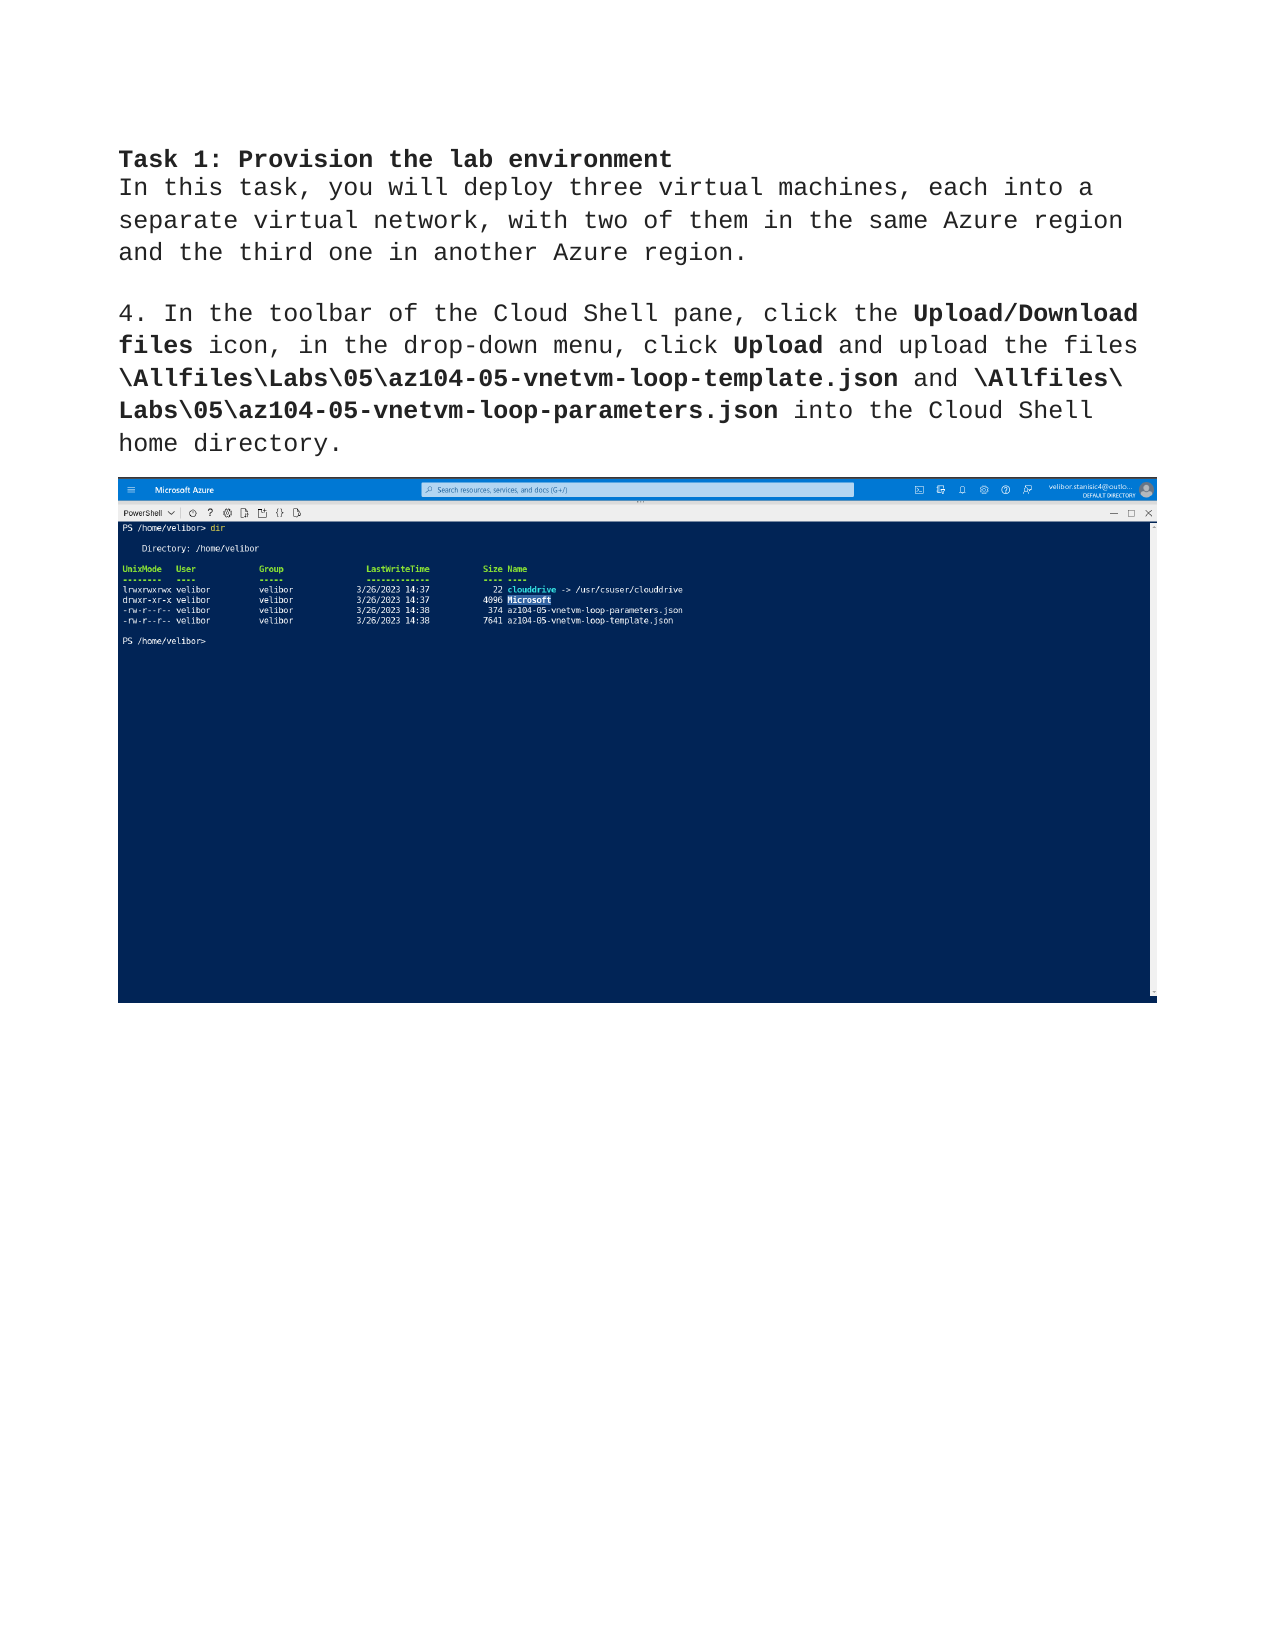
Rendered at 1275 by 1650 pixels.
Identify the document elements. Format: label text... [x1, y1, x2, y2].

text In this task, you will deploy three virtual machines, each into a separate virtual network, with two of them in the same Azure region and the third one in another Azure region. [118, 175, 1157, 268]
text Task 1: Provision the lab environment [118, 146, 1157, 175]
text 4. In the toolbar of the Cloud Shell pane, click the Upload/Download files icon, in the drop-down menu, click Upload and upload the files \Allfiles\Labs\05\az104-05-vnetvm-loop-template.json and \Allfiles\Labs\05\az104-05-vnetvm-loop-parameters.json into the Cloud Shell home directory. [118, 301, 1157, 459]
picture [118, 477, 1157, 1003]
